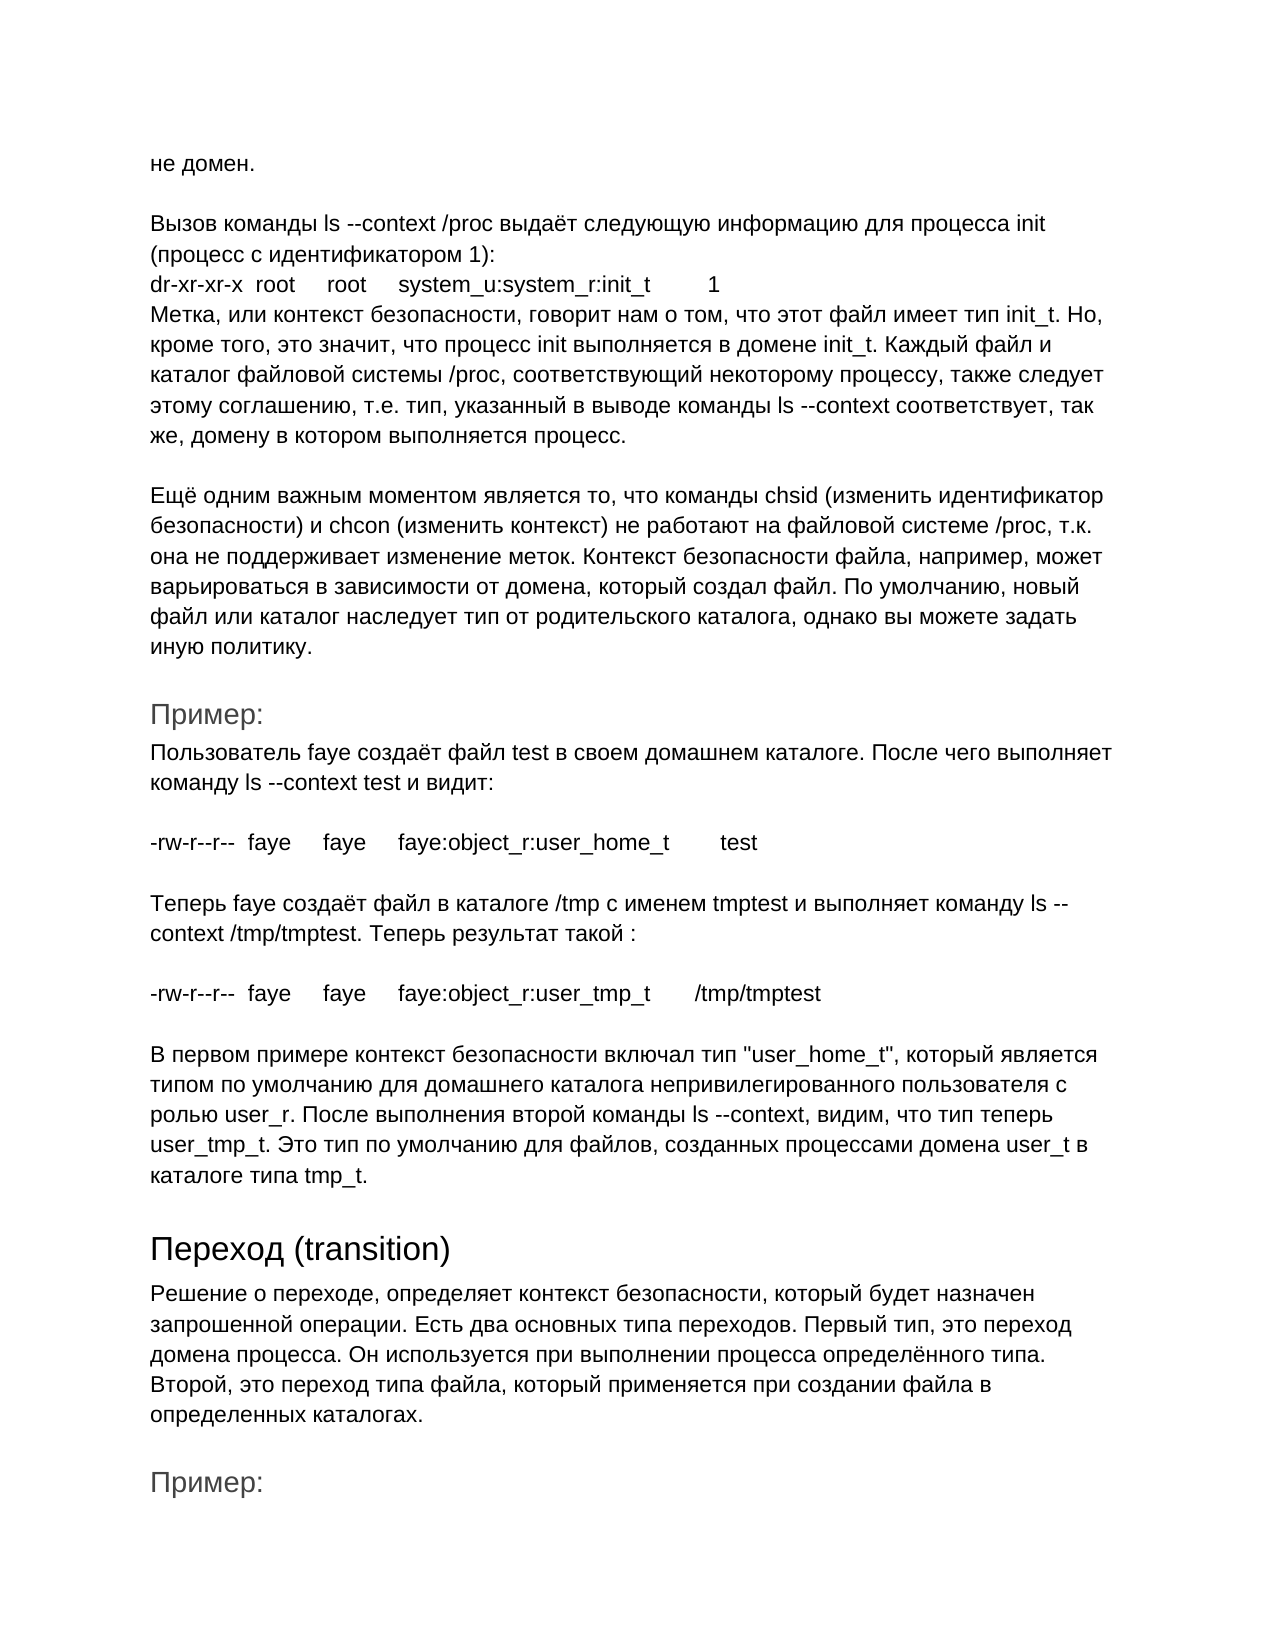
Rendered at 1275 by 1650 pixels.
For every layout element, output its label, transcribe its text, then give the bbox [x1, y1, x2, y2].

text Пользователь faye создаёт файл test в своем домашнем каталоге. После чего выполняет команду ls --context test и видит: [150, 739, 1125, 795]
text не домен. [150, 150, 1125, 176]
text Теперь faye создаёт файл в каталоге /tmp с именем tmptest и выполняет команду ls --context /tmp/tmptest. Теперь результат такой : [150, 890, 1125, 946]
text -rw-r--r-- faye faye faye:object_r:user_tmp_t /tmp/tmptest [150, 980, 1125, 1007]
text Решение о переходе, определяет контекст безопасности, который будет назначен запрошенной операции. Есть два основных типа переходов. Первый тип, это переход домена процесса. Он используется при выполнении процесса определённого типа. Второй, это переход типа файла, который применяется при создании файла в определенных каталогах. [150, 1280, 1125, 1427]
subtitle Переход (transition) [150, 1229, 1125, 1268]
text -rw-r--r-- faye faye faye:object_r:user_home_t test [150, 829, 1125, 856]
text Вызов команды ls --context /proc выдаёт следующую информацию для процесса init (процесс с идентификатором 1): [150, 210, 1125, 267]
text dr-xr-xr-x root root system_u:system_r:init_t 1 [150, 271, 1125, 297]
text Ещё одним важным моментом является то, что команды chsid (изменить идентификатор безопасности) и chcon (изменить контекст) не работают на файловой системе /proc, т.к. она не поддерживает изменение меток. Контекст безопасности файла, например, может варьироваться в зависимости от домена, который создал файл. По умолчанию, новый файл или каталог наследует тип от родительского каталога, однако вы можете задать иную политику. [150, 482, 1125, 660]
text В первом примере контекст безопасности включал тип "user_home_t", который является типом по умолчанию для домашнего каталога непривилегированного пользователя с ролью user_r. После выполнения второй команды ls --context, видим, что тип теперь user_tmp_t. Это тип по умолчанию для файлов, созданных процессами домена user_t в каталоге типа tmp_t. [150, 1041, 1125, 1188]
subtitle Пример: [150, 697, 1125, 730]
text Метка, или контекст безопасности, говорит нам о том, что этот файл имеет тип init_t. Но, кроме того, это значит, что процесс init выполняется в домене init_t. Каждый файл и каталог файловой системы /proc, соответствующий некоторому процессу, также следует этому соглашению, т.е. тип, указанный в выводе команды ls --context соответствует, так же, домену в котором выполняется процесс. [150, 301, 1125, 448]
subtitle Пример: [150, 1465, 1125, 1498]
